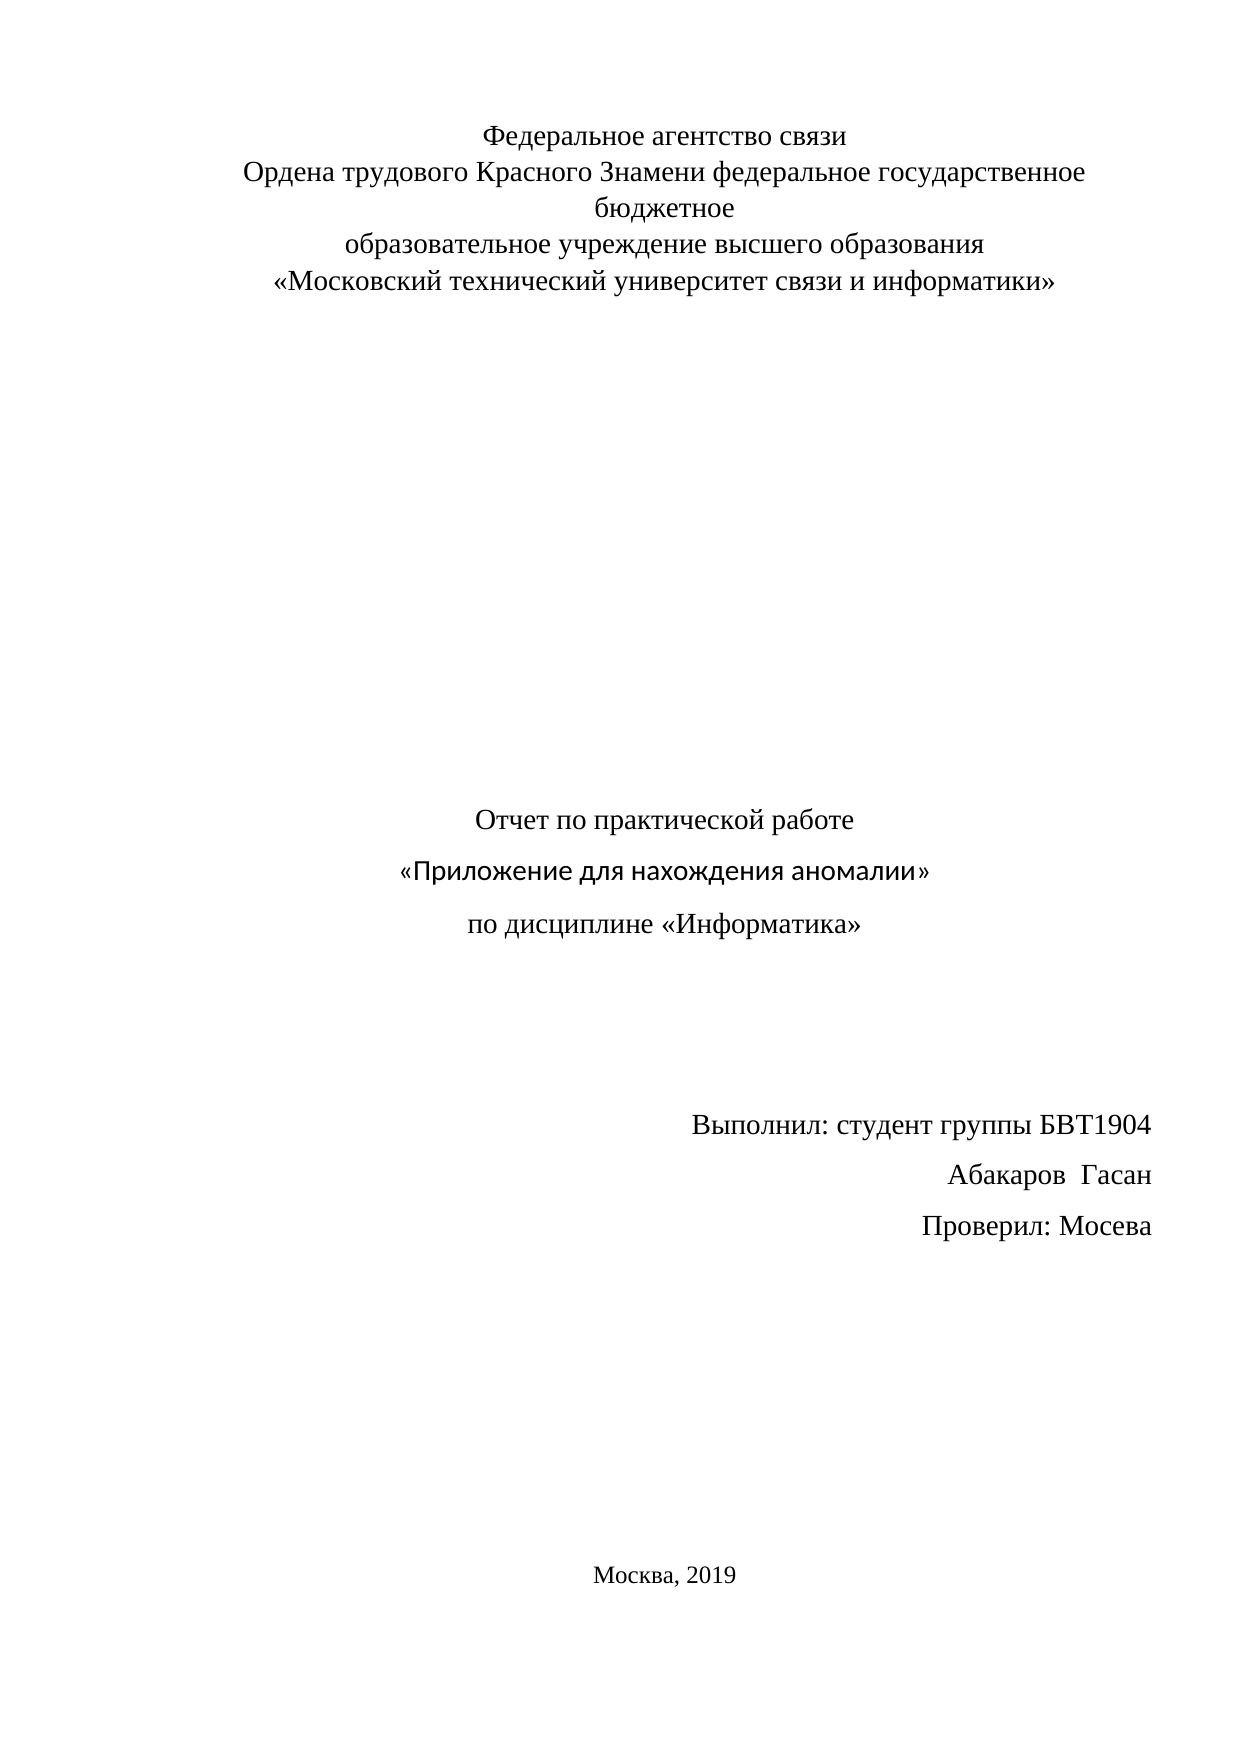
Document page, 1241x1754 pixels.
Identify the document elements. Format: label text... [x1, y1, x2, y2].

text Проверил: Мосева [177, 1208, 1152, 1241]
text «Московский технический университет связи и информатики» [177, 263, 1152, 296]
text Москва, 2019 [177, 1560, 1152, 1588]
text Абакаров Гасан [177, 1157, 1152, 1191]
text Федеральное агентство связи [177, 118, 1152, 152]
text Отчет по практической работе [177, 802, 1152, 836]
text по дисциплине «Информатика» [177, 906, 1152, 939]
text образовательное учреждение высшего образования [177, 227, 1152, 260]
text Выполнил: студент группы БВТ1904 [177, 1107, 1152, 1141]
text «Приложение для нахождения аномалии» [177, 852, 1152, 888]
text Ордена трудового Красного Знамени федеральное государственное бюджетное [177, 154, 1152, 224]
